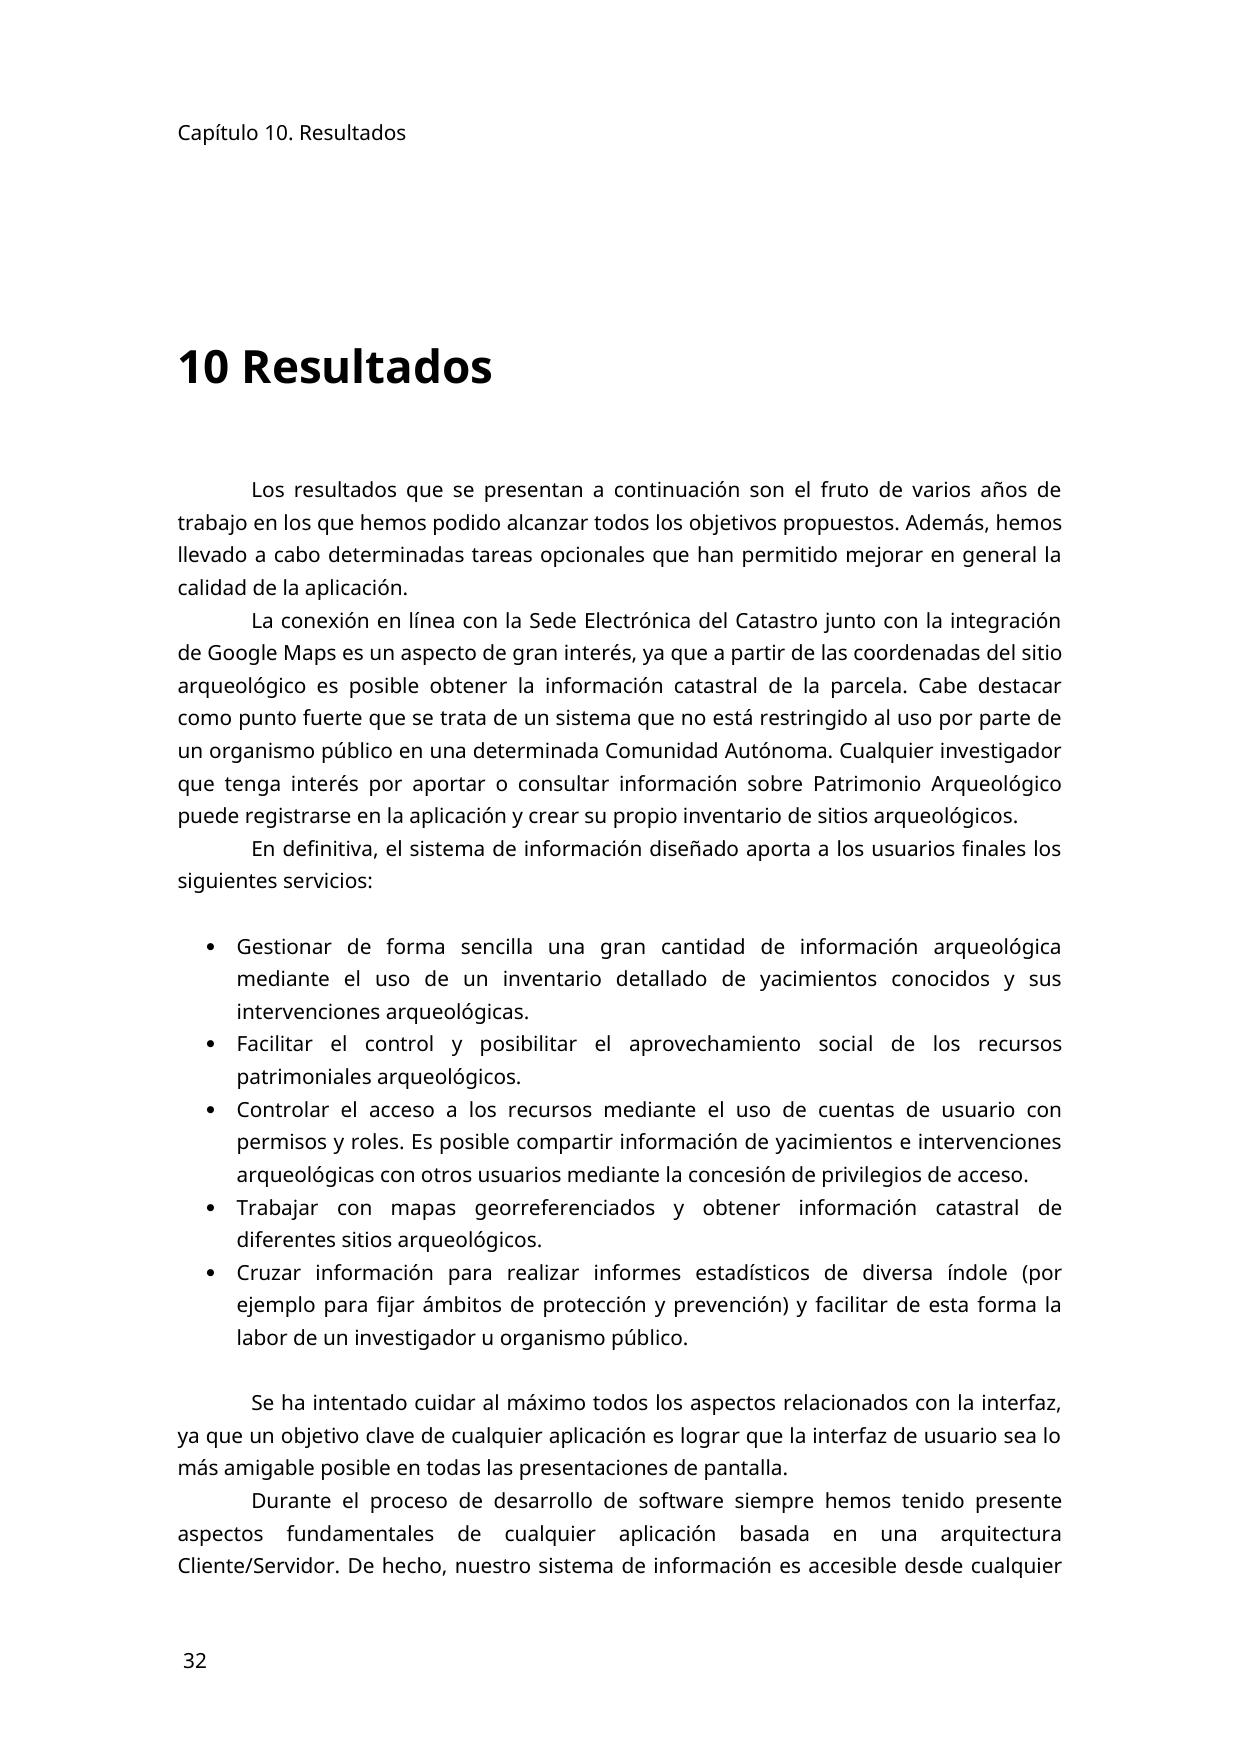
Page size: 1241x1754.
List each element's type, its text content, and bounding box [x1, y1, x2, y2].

text Los resultados que se presentan a continuación son el fruto de varios años de trabajo en los que hemos podido alcanzar todos los objetivos propuestos. Además, hemos llevado a cabo determinadas tareas opcionales que han permitido mejorar en general la calidad de la aplicación. [177, 475, 1063, 602]
list Cruzar información para realizar informes estadísticos de diversa índole (por ejemplo para fijar ámbitos de protección y prevención) y facilitar de esta forma la labor de un investigador u organismo público. [207, 1258, 1063, 1351]
text Durante el proceso de desarrollo de software siempre hemos tenido presente aspectos fundamentales de cualquier aplicación basada en una arquitectura Cliente/Servidor. De hecho, nuestro sistema de información es accesible desde cualquier [177, 1486, 1063, 1580]
list Trabajar con mapas georreferenciados y obtener información catastral de diferentes sitios arqueológicos. [207, 1193, 1063, 1254]
text La conexión en línea con la Sede Electrónica del Catastro junto con la integración de Google Maps es un aspecto de gran interés, ya que a partir de las coordenadas del sitio arqueológico es posible obtener la información catastral de la parcela. Cabe destacar como punto fuerte que se trata de un sistema que no está restringido al uso por parte de un organismo público en una determinada Comunidad Autónoma. Cualquier investigador que tenga interés por aportar o consultar información sobre Patrimonio Arqueológico puede registrarse en la aplicación y crear su propio inventario de sitios arqueológicos. [177, 606, 1063, 830]
text Se ha intentado cuidar al máximo todos los aspectos relacionados con la interfaz, ya que un objetivo clave de cualquier aplicación es lograr que la interfaz de usuario sea lo más amigable posible en todas las presentaciones de pantalla. [177, 1388, 1063, 1482]
text En definitiva, el sistema de información diseñado aporta a los usuarios finales los siguientes servicios: [177, 834, 1063, 895]
subtitle 10 Resultados [177, 334, 1063, 397]
list Gestionar de forma sencilla una gran cantidad de información arqueológica mediante el uso de un inventario detallado de yacimientos conocidos y sus intervenciones arqueológicas. [207, 932, 1063, 1025]
list Facilitar el control y posibilitar el aprovechamiento social de los recursos patrimoniales arqueológicos. [207, 1029, 1063, 1091]
list Controlar el acceso a los recursos mediante el uso de cuentas de usuario con permisos y roles. Es posible compartir información de yacimientos e intervenciones arqueológicas con otros usuarios mediante la concesión de privilegios de acceso. [207, 1095, 1063, 1188]
